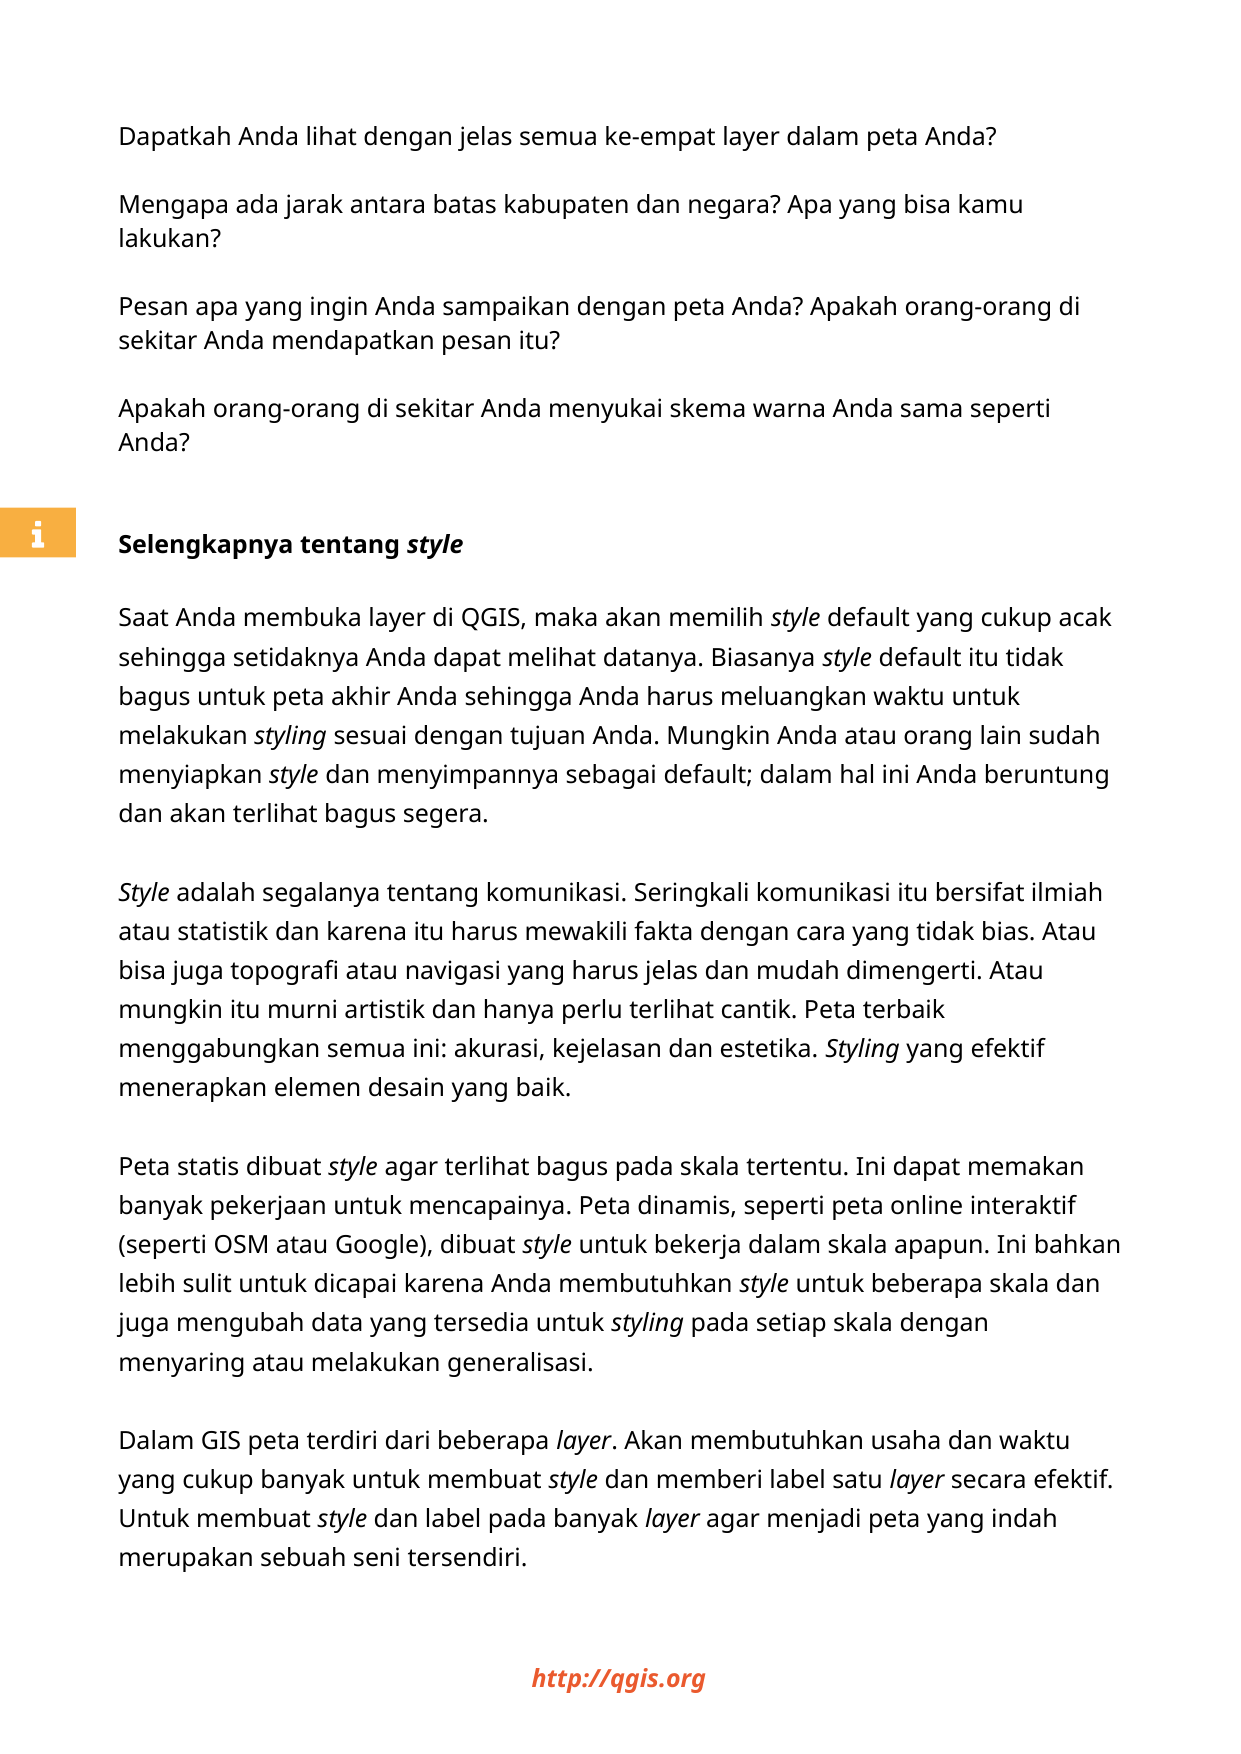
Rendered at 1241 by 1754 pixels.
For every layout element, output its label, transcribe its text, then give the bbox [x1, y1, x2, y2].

text Dalam GIS peta terdiri dari beberapa layer. Akan membutuhkan usaha dan waktu yang cukup banyak untuk membuat style dan memberi label satu layer secara efektif. Untuk membuat style dan label pada banyak layer agar menjadi peta yang indah merupakan sebuah seni tersendiri. [118, 1423, 1122, 1574]
text Dapatkah Anda lihat dengan jelas semua ke-empat layer dalam peta Anda? [118, 118, 1122, 152]
text Saat Anda membuka layer di QGIS, maka akan memilih style default yang cukup acak sehingga setidaknya Anda dapat melihat datanya. Biasanya style default itu tidak bagus untuk peta akhir Anda sehingga Anda harus meluangkan waktu untuk melakukan styling sesuai dengan tujuan Anda. Mungkin Anda atau orang lain sudah menyiapkan style dan menyimpannya sebagai default; dalam hal ini Anda beruntung dan akan terlihat bagus segera. [118, 600, 1122, 830]
text Peta statis dibuat style agar terlihat bagus pada skala tertentu. Ini dapat memakan banyak pekerjaan untuk mencapainya. Peta dinamis, seperti peta online interaktif (seperti OSM atau Google), dibuat style untuk bekerja dalam skala apapun. Ini bahkan lebih sulit untuk dicapai karena Anda membutuhkan style untuk beberapa skala dan juga mengubah data yang tersedia untuk styling pada setiap skala dengan menyaring atau melakukan generalisasi. [118, 1148, 1122, 1378]
text Mengapa ada jarak antara batas kabupaten dan negara? Apa yang bisa kamu lakukan? [118, 186, 1122, 254]
text Pesan apa yang ingin Anda sampaikan dengan peta Anda? Apakah orang-orang di sekitar Anda mendapatkan pesan itu? [118, 254, 1122, 357]
text Style adalah segalanya tentang komunikasi. Seringkali komunikasi itu bersifat ilmiah atau statistik dan karena itu harus mewakili fakta dengan cara yang tidak bias. Atau bisa juga topografi atau navigasi yang harus jelas dan mudah dimengerti. Atau mungkin itu murni artistik dan hanya perlu terlihat cantik. Peta terbaik menggabungkan semua ini: akurasi, kejelasan dan estetika. Styling yang efektif menerapkan elemen desain yang baik. [118, 874, 1122, 1104]
text Apakah orang-orang di sekitar Anda menyukai skema warna Anda sama seperti Anda? [118, 391, 1122, 459]
